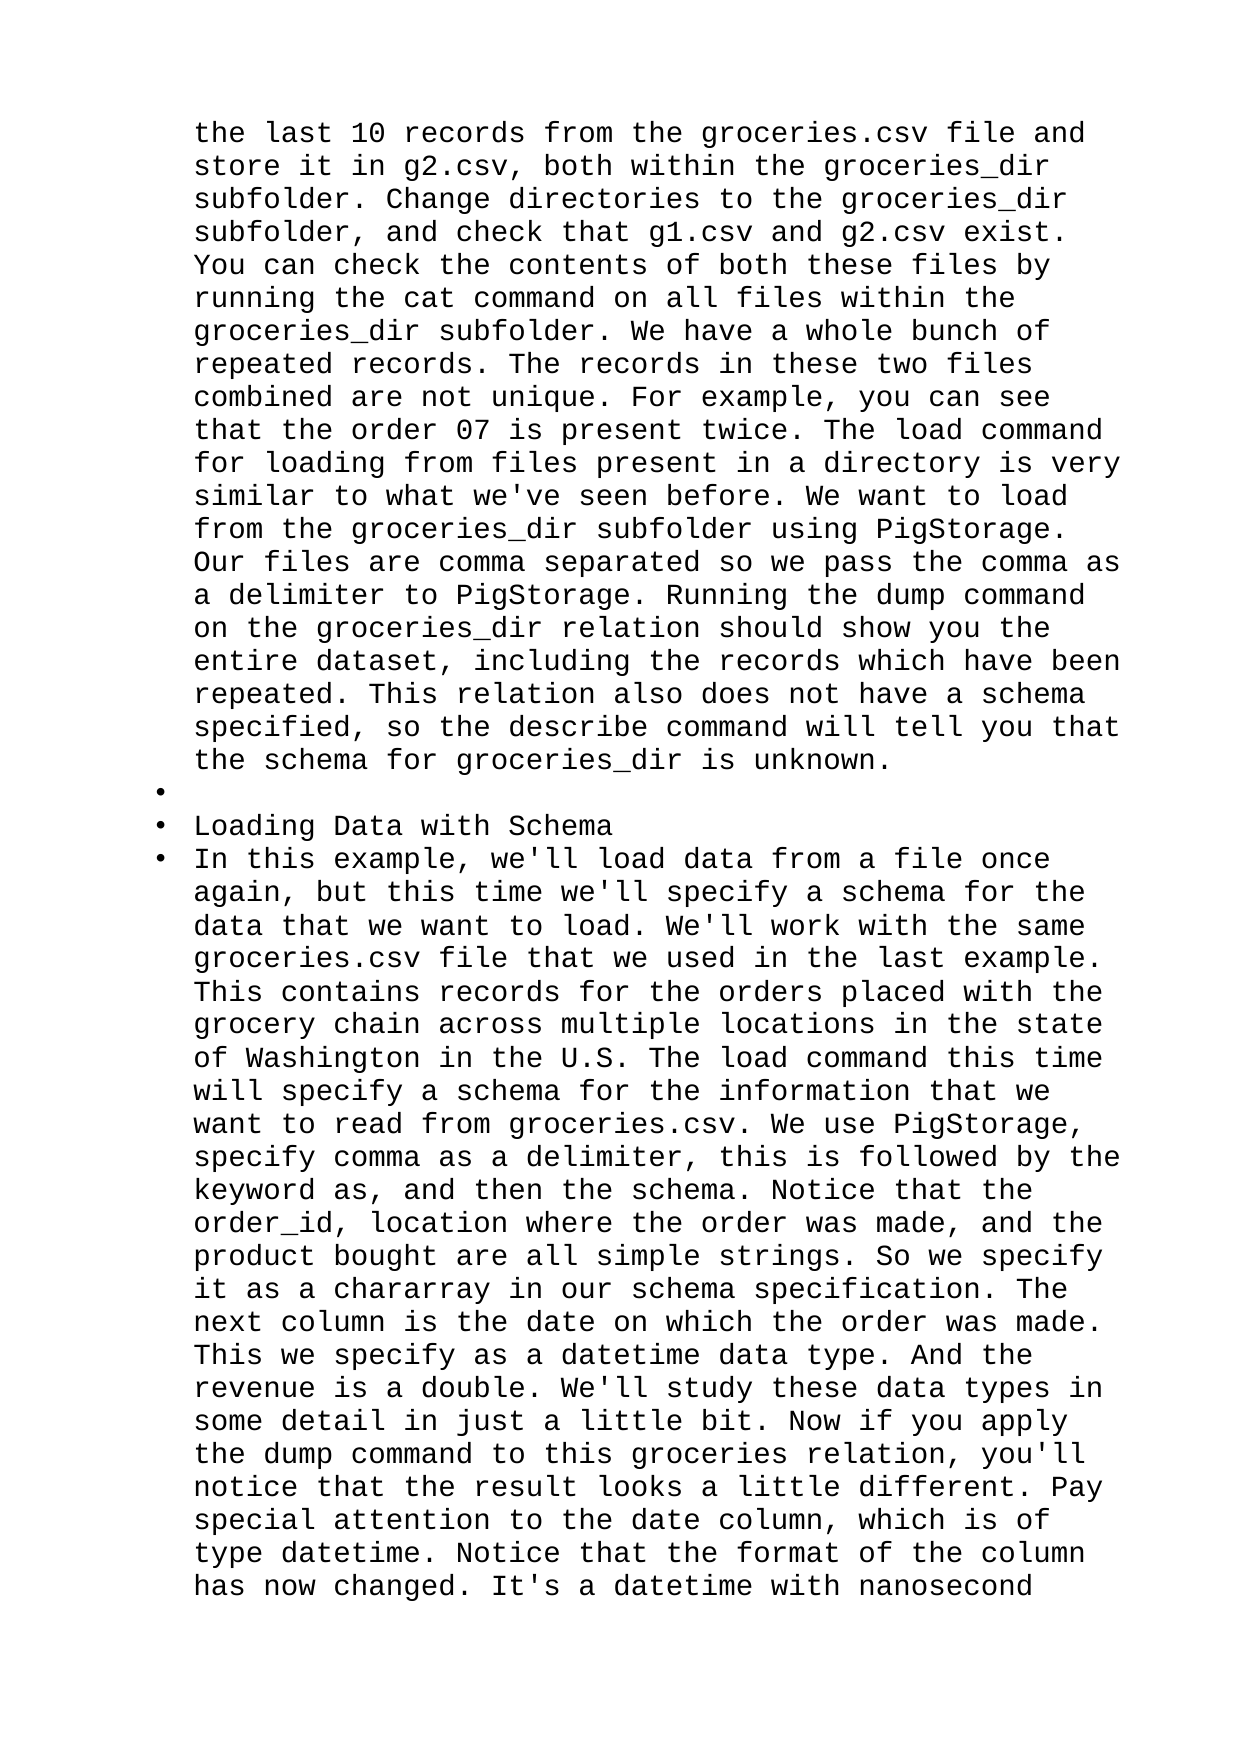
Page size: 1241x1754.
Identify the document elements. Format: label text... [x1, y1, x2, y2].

list Loading Data with Schema [156, 812, 1122, 844]
list the last 10 records from the groceries.csv file and store it in g2.csv, both within the groceries_dir subfolder. Change directories to the groceries_dir subfolder, and check that g1.csv and g2.csv exist. You can check the contents of both these files by running the cat command on all files within the groceries_dir subfolder. We have a whole bunch of repeated records. The records in these two files combined are not unique. For example, you can see that the order 07 is present twice. The load command for loading from files present in a directory is very similar to what we've seen before. We want to load from the groceries_dir subfolder using PigStorage. Our files are comma separated so we pass the comma as a delimiter to PigStorage. Running the dump command on the groceries_dir relation should show you the entire dataset, including the records which have been repeated. This relation also does not have a schema specified, so the describe command will tell you that the schema for groceries_dir is unknown. [156, 118, 1122, 778]
list In this example, we'll load data from a file once again, but this time we'll specify a schema for the data that we want to load. We'll work with the same groceries.csv file that we used in the last example. This contains records for the orders placed with the grocery chain across multiple locations in the state of Washington in the U.S. The load command this time will specify a schema for the information that we want to read from groceries.csv. We use PigStorage, specify comma as a delimiter, this is followed by the keyword as, and then the schema. Notice that the order_id, location where the order was made, and the product bought are all simple strings. So we specify it as a chararray in our schema specification. The next column is the date on which the order was made. This we specify as a datetime data type. And the revenue is a double. We'll study these data types in some detail in just a little bit. Now if you apply the dump command to this groceries relation, you'll notice that the result looks a little different. Pay special attention to the date column, which is of type datetime. Notice that the format of the column has now changed. It's a datetime with nanosecond [156, 844, 1122, 1604]
